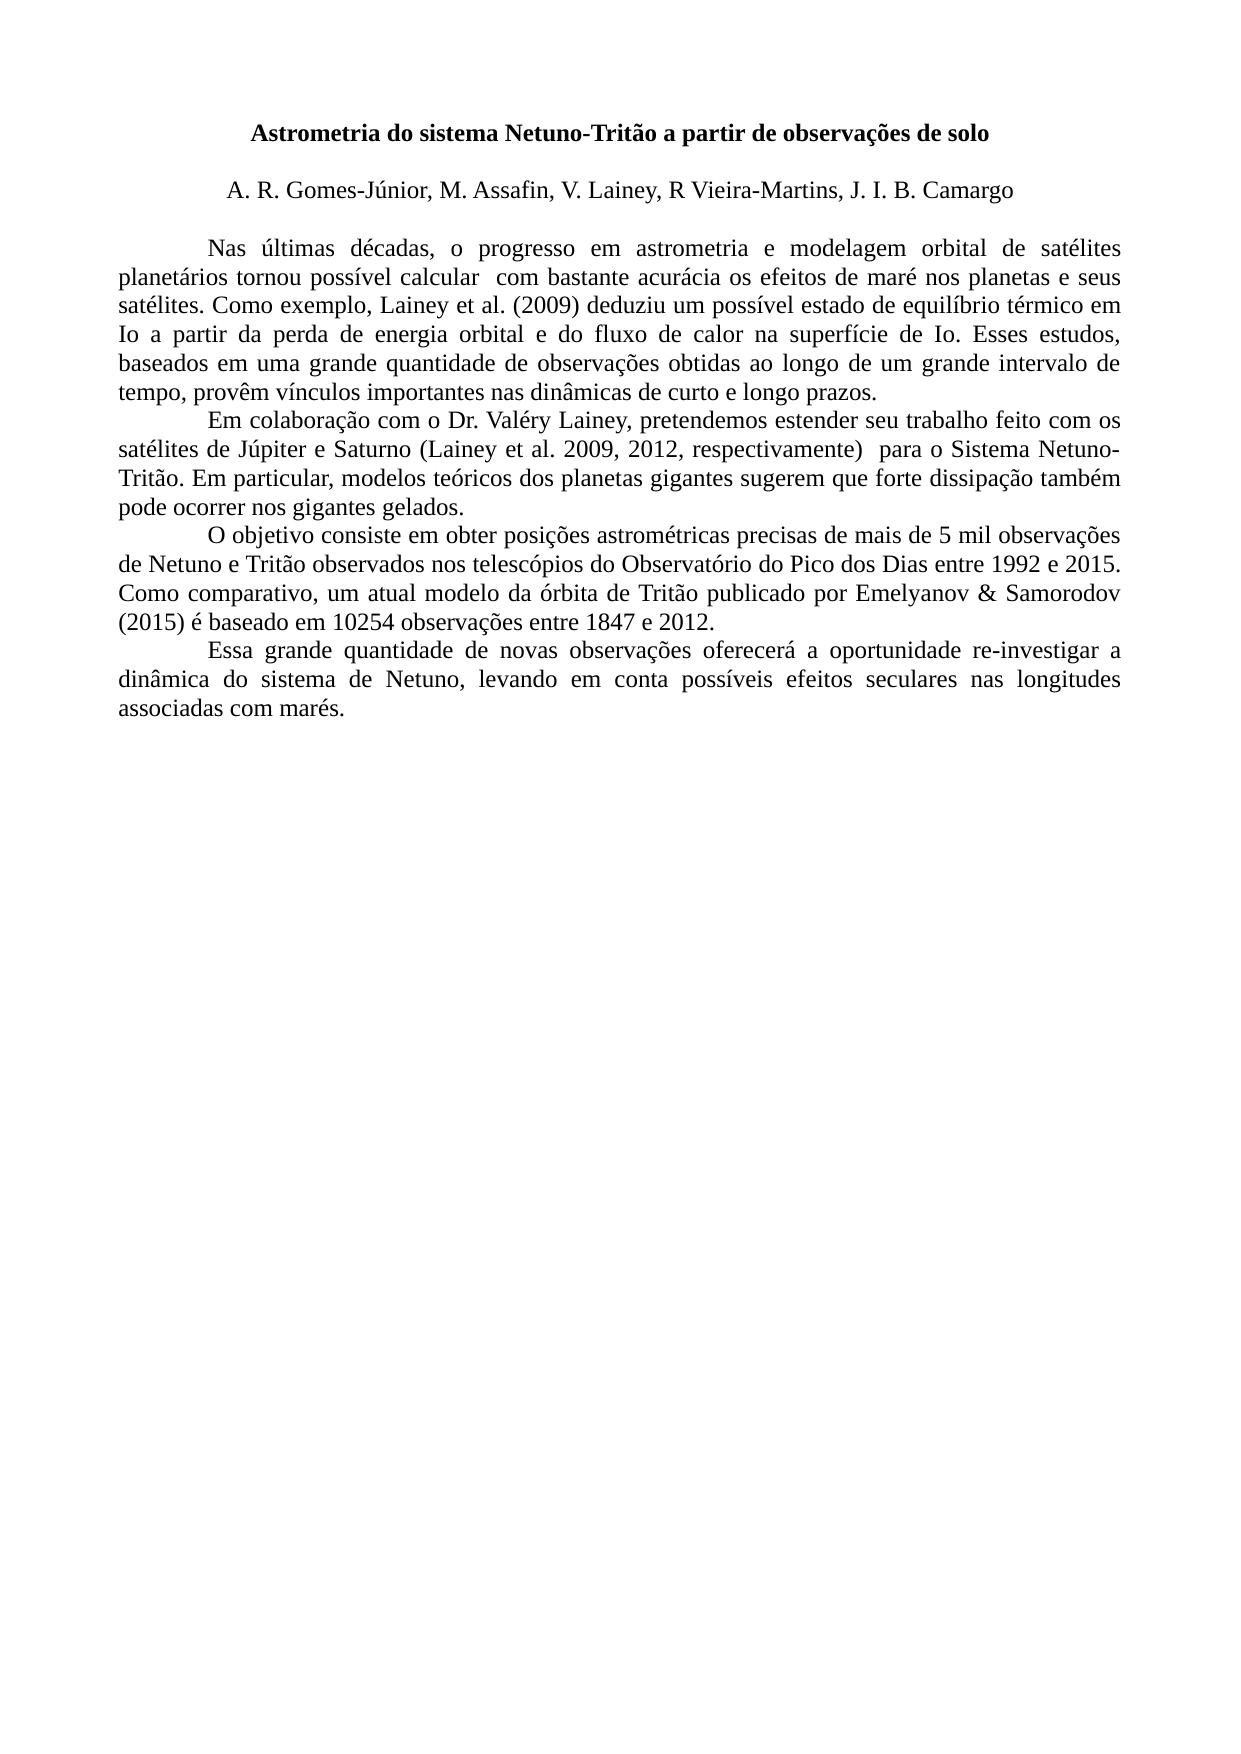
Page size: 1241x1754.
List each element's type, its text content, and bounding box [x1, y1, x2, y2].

text A. R. Gomes-Júnior, M. Assafin, V. Lainey, R Vieira-Martins, J. I. B. Camargo [118, 176, 1122, 204]
text O objetivo consiste em obter posições astrométricas precisas de mais de 5 mil observações de Netuno e Tritão observados nos telescópios do Observatório do Pico dos Dias entre 1992 e 2015. Como comparativo, um atual modelo da órbita de Tritão publicado por Emelyanov & Samorodov (2015) é baseado em 10254 observações entre 1847 e 2012. [118, 521, 1122, 636]
text Nas últimas décadas, o progresso em astrometria e modelagem orbital de satélites planetários tornou possível calcular com bastante acurácia os efeitos de maré nos planetas e seus satélites. Como exemplo, Lainey et al. (2009) deduziu um possível estado de equilíbrio térmico em Io a partir da perda de energia orbital e do fluxo de calor na superfície de Io. Esses estudos, baseados em uma grande quantidade de observações obtidas ao longo de um grande intervalo de tempo, provêm vínculos importantes nas dinâmicas de curto e longo prazos. [118, 233, 1122, 406]
text Em colaboração com o Dr. Valéry Lainey, pretendemos estender seu trabalho feito com os satélites de Júpiter e Saturno (Lainey et al. 2009, 2012, respectivamente) para o Sistema Netuno-Tritão. Em particular, modelos teóricos dos planetas gigantes sugerem que forte dissipação também pode ocorrer nos gigantes gelados. [118, 406, 1122, 521]
text Essa grande quantidade de novas observações oferecerá a oportunidade re-investigar a dinâmica do sistema de Netuno, levando em conta possíveis efeitos seculares nas longitudes associadas com marés. [118, 636, 1122, 722]
text Astrometria do sistema Netuno-Tritão a partir de observações de solo [118, 118, 1122, 147]
